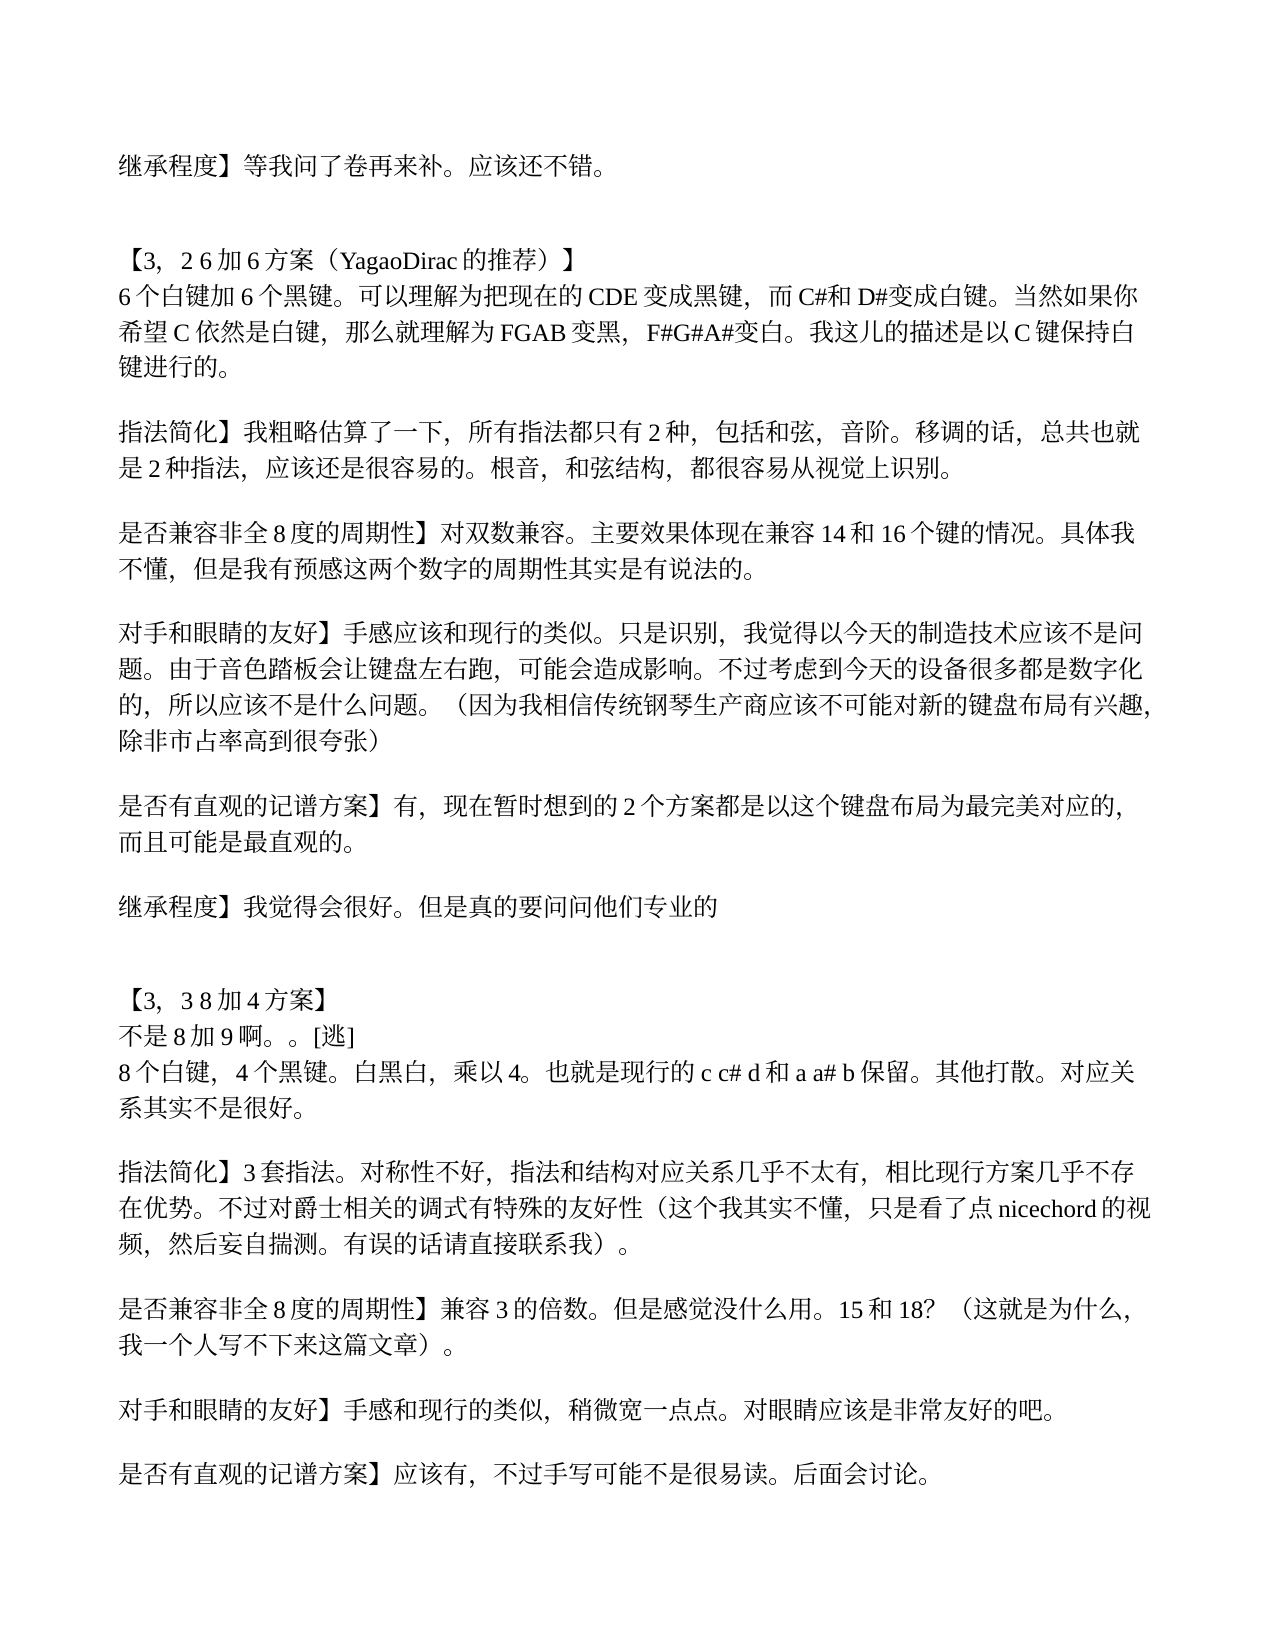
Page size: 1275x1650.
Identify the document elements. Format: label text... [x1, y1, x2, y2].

text 指法简化】3套指法。对称性不好，指法和结构对应关系几乎不太有，相比现行方案几乎不存在优势。不过对爵士相关的调式有特殊的友好性（这个我其实不懂，只是看了点nicechord的视频，然后妄自揣测。有误的话请直接联系我）。 [118, 1153, 1157, 1261]
text 对手和眼睛的友好】手感应该和现行的类似。只是识别，我觉得以今天的制造技术应该不是问题。由于音色踏板会让键盘左右跑，可能会造成影响。不过考虑到今天的设备很多都是数字化的，所以应该不是什么问题。（因为我相信传统钢琴生产商应该不可能对新的键盘布局有兴趣，除非市占率高到很夸张） [118, 614, 1157, 758]
text 【3，3 8加4方案】 [118, 981, 1157, 1017]
text 【3，2 6加6方案（YagaoDirac的推荐）】 [118, 240, 1157, 276]
text 不是8加9啊。。[逃] [118, 1017, 1157, 1052]
text 8个白键，4个黑键。白黑白，乘以4。也就是现行的c c# d和a a# b保留。其他打散。对应关系其实不是很好。 [118, 1052, 1157, 1124]
text 继承程度】等我问了卷再来补。应该还不错。 [118, 147, 1157, 183]
text 是否有直观的记谱方案】有，现在暂时想到的2个方案都是以这个键盘布局为最完美对应的，而且可能是最直观的。 [118, 787, 1157, 858]
text 是否兼容非全8度的周期性】兼容3的倍数。但是感觉没什么用。15和18？（这就是为什么，我一个人写不下来这篇文章）。 [118, 1290, 1157, 1362]
text 对手和眼睛的友好】手感和现行的类似，稍微宽一点点。对眼睛应该是非常友好的吧。 [118, 1390, 1157, 1426]
text 是否有直观的记谱方案】应该有，不过手写可能不是很易读。后面会讨论。 [118, 1455, 1157, 1491]
text 是否兼容非全8度的周期性】对双数兼容。主要效果体现在兼容14和16个键的情况。具体我不懂，但是我有预感这两个数字的周期性其实是有说法的。 [118, 513, 1157, 585]
text 继承程度】我觉得会很好。但是真的要问问他们专业的 [118, 887, 1157, 923]
text 指法简化】我粗略估算了一下，所有指法都只有2种，包括和弦，音阶。移调的话，总共也就是2种指法，应该还是很容易的。根音，和弦结构，都很容易从视觉上识别。 [118, 413, 1157, 485]
text 6个白键加6个黑键。可以理解为把现在的CDE变成黑键，而C#和D#变成白键。当然如果你希望C依然是白键，那么就理解为FGAB变黑，F#G#A#变白。我这儿的描述是以C键保持白键进行的。 [118, 276, 1157, 384]
